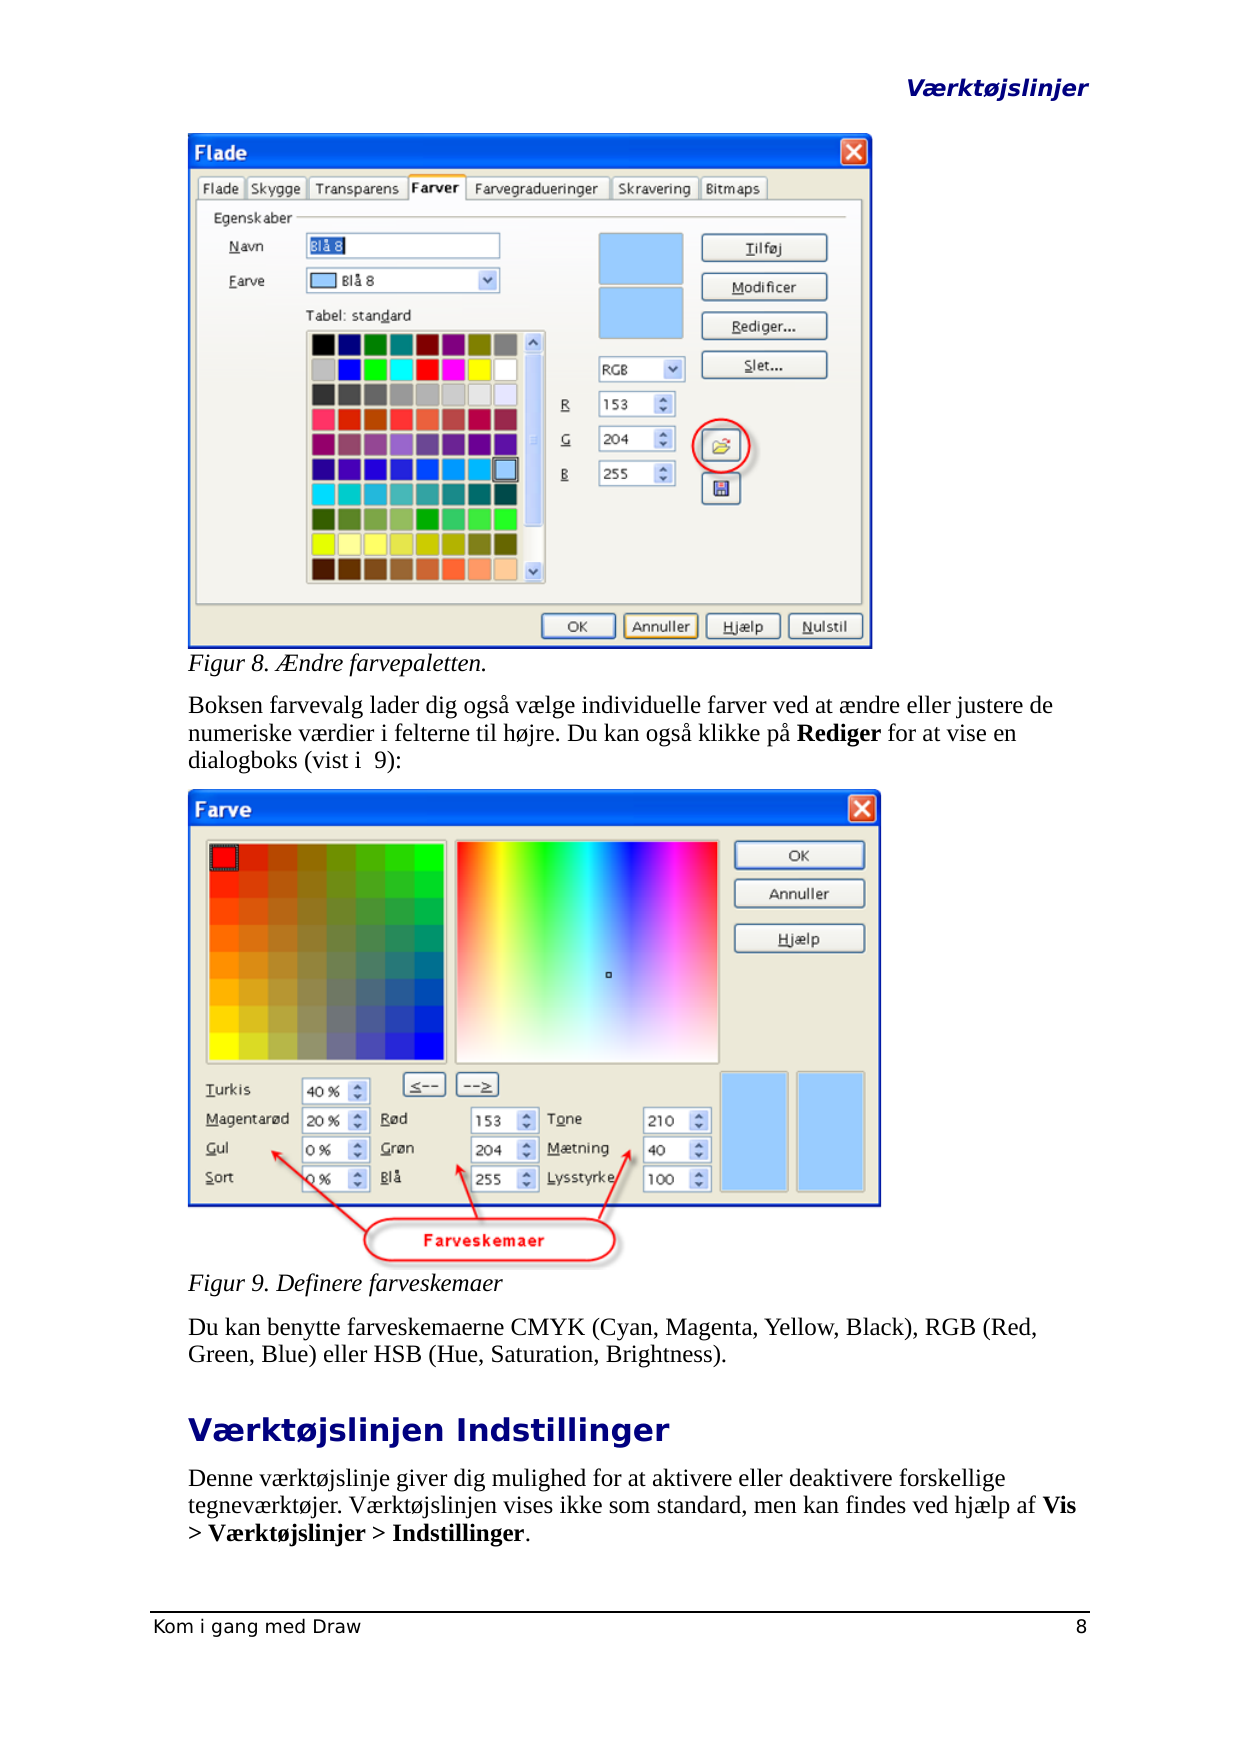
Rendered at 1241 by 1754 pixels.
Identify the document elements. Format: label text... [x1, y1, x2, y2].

text Figur 9. Definere farveskemaer [188, 1270, 881, 1297]
subtitle Værktøjslinjen Indstillinger [188, 1413, 1090, 1449]
text Denne værktøjslinje giver dig mulighed for at aktivere eller deaktivere forskellige tegneværktøjer. Værktøjslinjen vises ikke som standard, men kan findes ved hjælp af Vis > Værktøjslinjer > Indstillinger. [188, 1464, 1090, 1547]
text Boksen farvevalg lader dig også vælge individuelle farver ved at ændre eller justere de numeriske værdier i felterne til højre. Du kan også klikke på Rediger for at vise en dialogboks (vist i Figur 9): [188, 691, 1090, 774]
picture [187, 789, 882, 1270]
text Figur 8. Ændre farvepaletten. [188, 649, 872, 676]
text Du kan benytte farveskemaerne CMYK (Cyan, Magenta, Yellow, Black), RGB (Red, Green, Blue) eller HSB (Hue, Saturation, Brightness). [188, 1313, 1090, 1368]
picture [187, 133, 873, 649]
